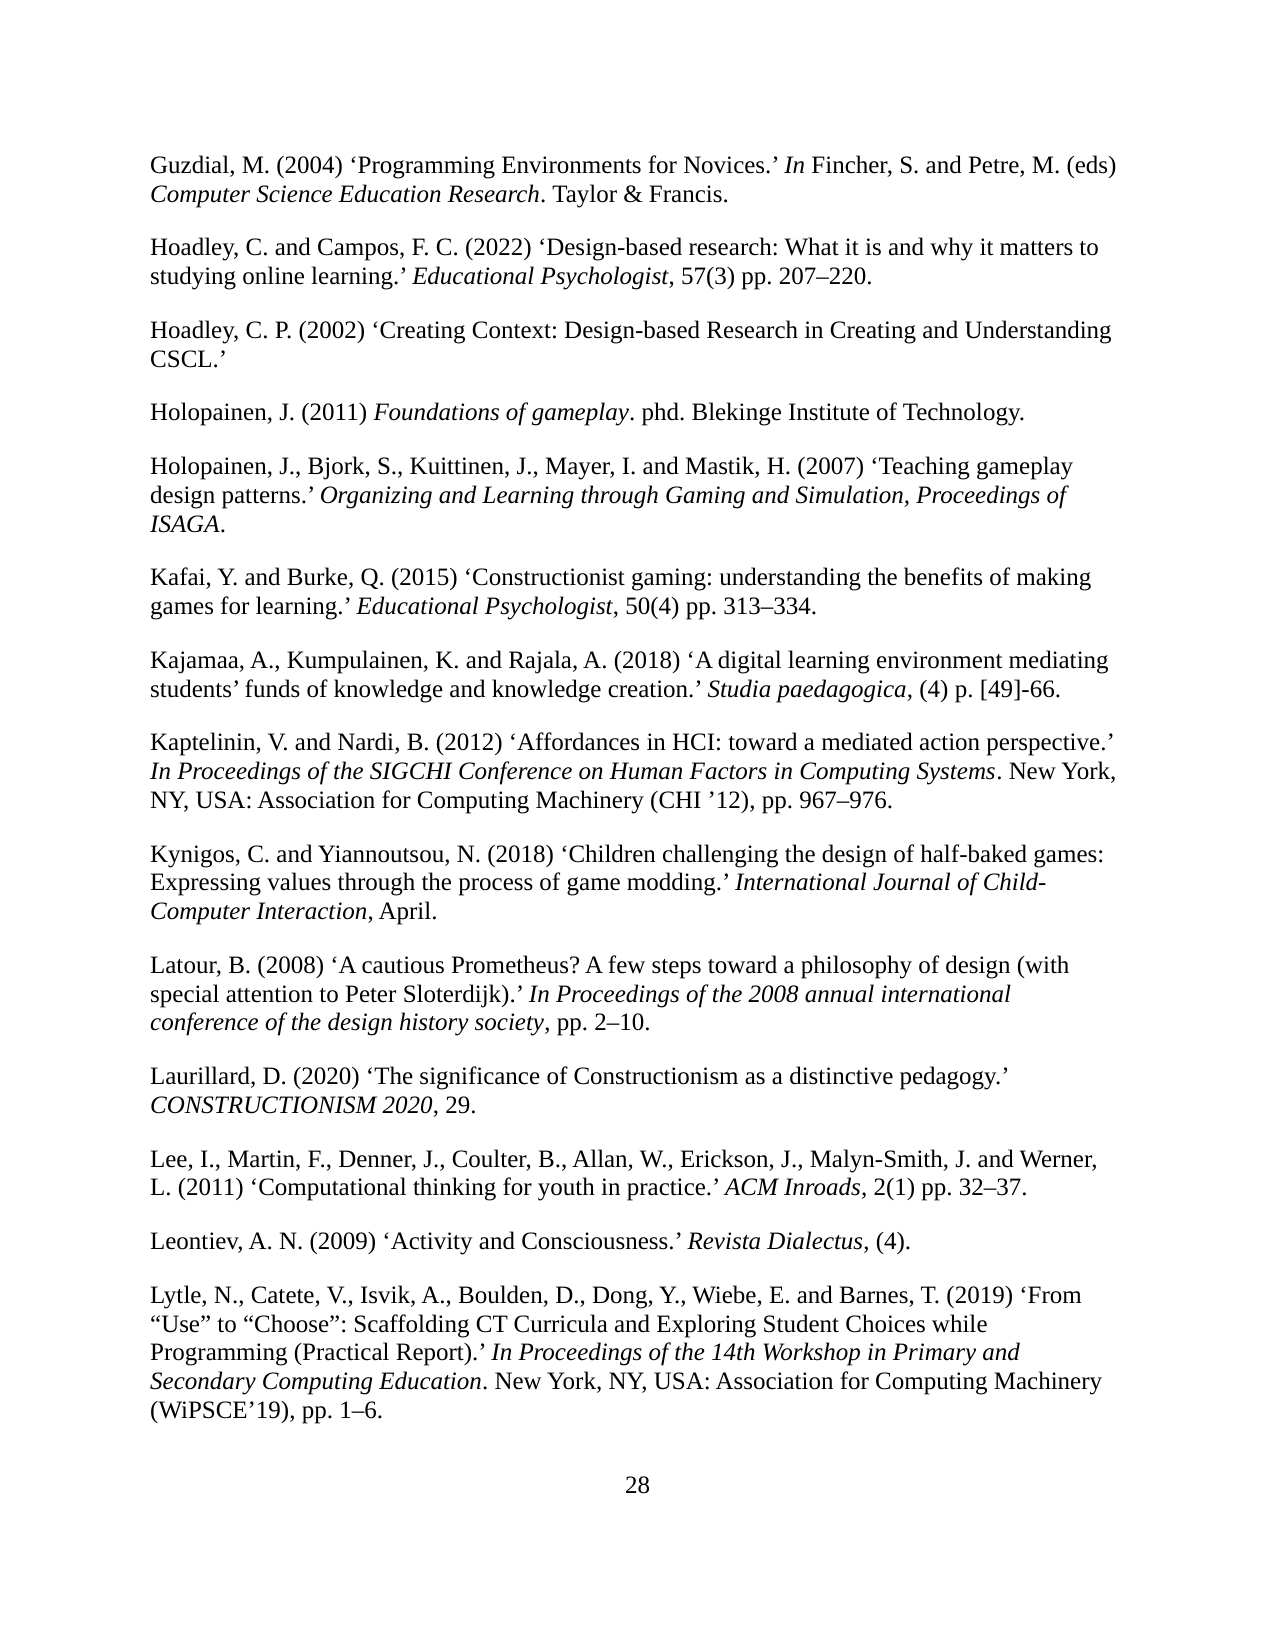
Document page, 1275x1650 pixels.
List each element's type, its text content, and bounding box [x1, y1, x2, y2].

text Leontiev, A. N. (2009) ‘Activity and Consciousness.’ Revista Dialectus, (4). [150, 1226, 1125, 1255]
text Kaptelinin, V. and Nardi, B. (2012) ‘Affordances in HCI: toward a mediated action perspective.’ In Proceedings of the SIGCHI Conference on Human Factors in Computing Systems. New York, NY, USA: Association for Computing Machinery (CHI ’12), pp. 967–976. [150, 727, 1125, 814]
text Lee, I., Martin, F., Denner, J., Coulter, B., Allan, W., Erickson, J., Malyn-Smith, J. and Werner, L. (2011) ‘Computational thinking for youth in practice.’ ACM Inroads, 2(1) pp. 32–37. [150, 1144, 1125, 1201]
text Latour, B. (2008) ‘A cautious Prometheus? A few steps toward a philosophy of design (with special attention to Peter Sloterdijk).’ In Proceedings of the 2008 annual international conference of the design history society, pp. 2–10. [150, 950, 1125, 1036]
text Hoadley, C. and Campos, F. C. (2022) ‘Design-based research: What it is and why it matters to studying online learning.’ Educational Psychologist, 57(3) pp. 207–220. [150, 232, 1125, 290]
text Lytle, N., Catete, V., Isvik, A., Boulden, D., Dong, Y., Wiebe, E. and Barnes, T. (2019) ‘From “Use” to “Choose”: Scaffolding CT Curricula and Exploring Student Choices while Programming (Practical Report).’ In Proceedings of the 14th Workshop in Primary and Secondary Computing Education. New York, NY, USA: Association for Computing Machinery (WiPSCE’19), pp. 1–6. [150, 1280, 1125, 1424]
text Hoadley, C. P. (2002) ‘Creating Context: Design-based Research in Creating and Understanding CSCL.’ [150, 315, 1125, 372]
text Holopainen, J., Bjork, S., Kuittinen, J., Mayer, I. and Mastik, H. (2007) ‘Teaching gameplay design patterns.’ Organizing and Learning through Gaming and Simulation, Proceedings of ISAGA. [150, 451, 1125, 537]
text Laurillard, D. (2020) ‘The significance of Constructionism as a distinctive pedagogy.’ CONSTRUCTIONISM 2020, 29. [150, 1061, 1125, 1119]
text Kynigos, C. and Yiannoutsou, N. (2018) ‘Children challenging the design of half-baked games: Expressing values through the process of game modding.’ International Journal of Child-Computer Interaction, April. [150, 839, 1125, 925]
text Holopainen, J. (2011) Foundations of gameplay. phd. Blekinge Institute of Technology. [150, 397, 1125, 426]
text Guzdial, M. (2004) ‘Programming Environments for Novices.’ In Fincher, S. and Petre, M. (eds) Computer Science Education Research. Taylor & Francis. [150, 150, 1125, 207]
text Kafai, Y. and Burke, Q. (2015) ‘Constructionist gaming: understanding the benefits of making games for learning.’ Educational Psychologist, 50(4) pp. 313–334. [150, 562, 1125, 620]
text Kajamaa, A., Kumpulainen, K. and Rajala, A. (2018) ‘A digital learning environment mediating students’ funds of knowledge and knowledge creation.’ Studia paedagogica, (4) p. [49]-66. [150, 645, 1125, 702]
